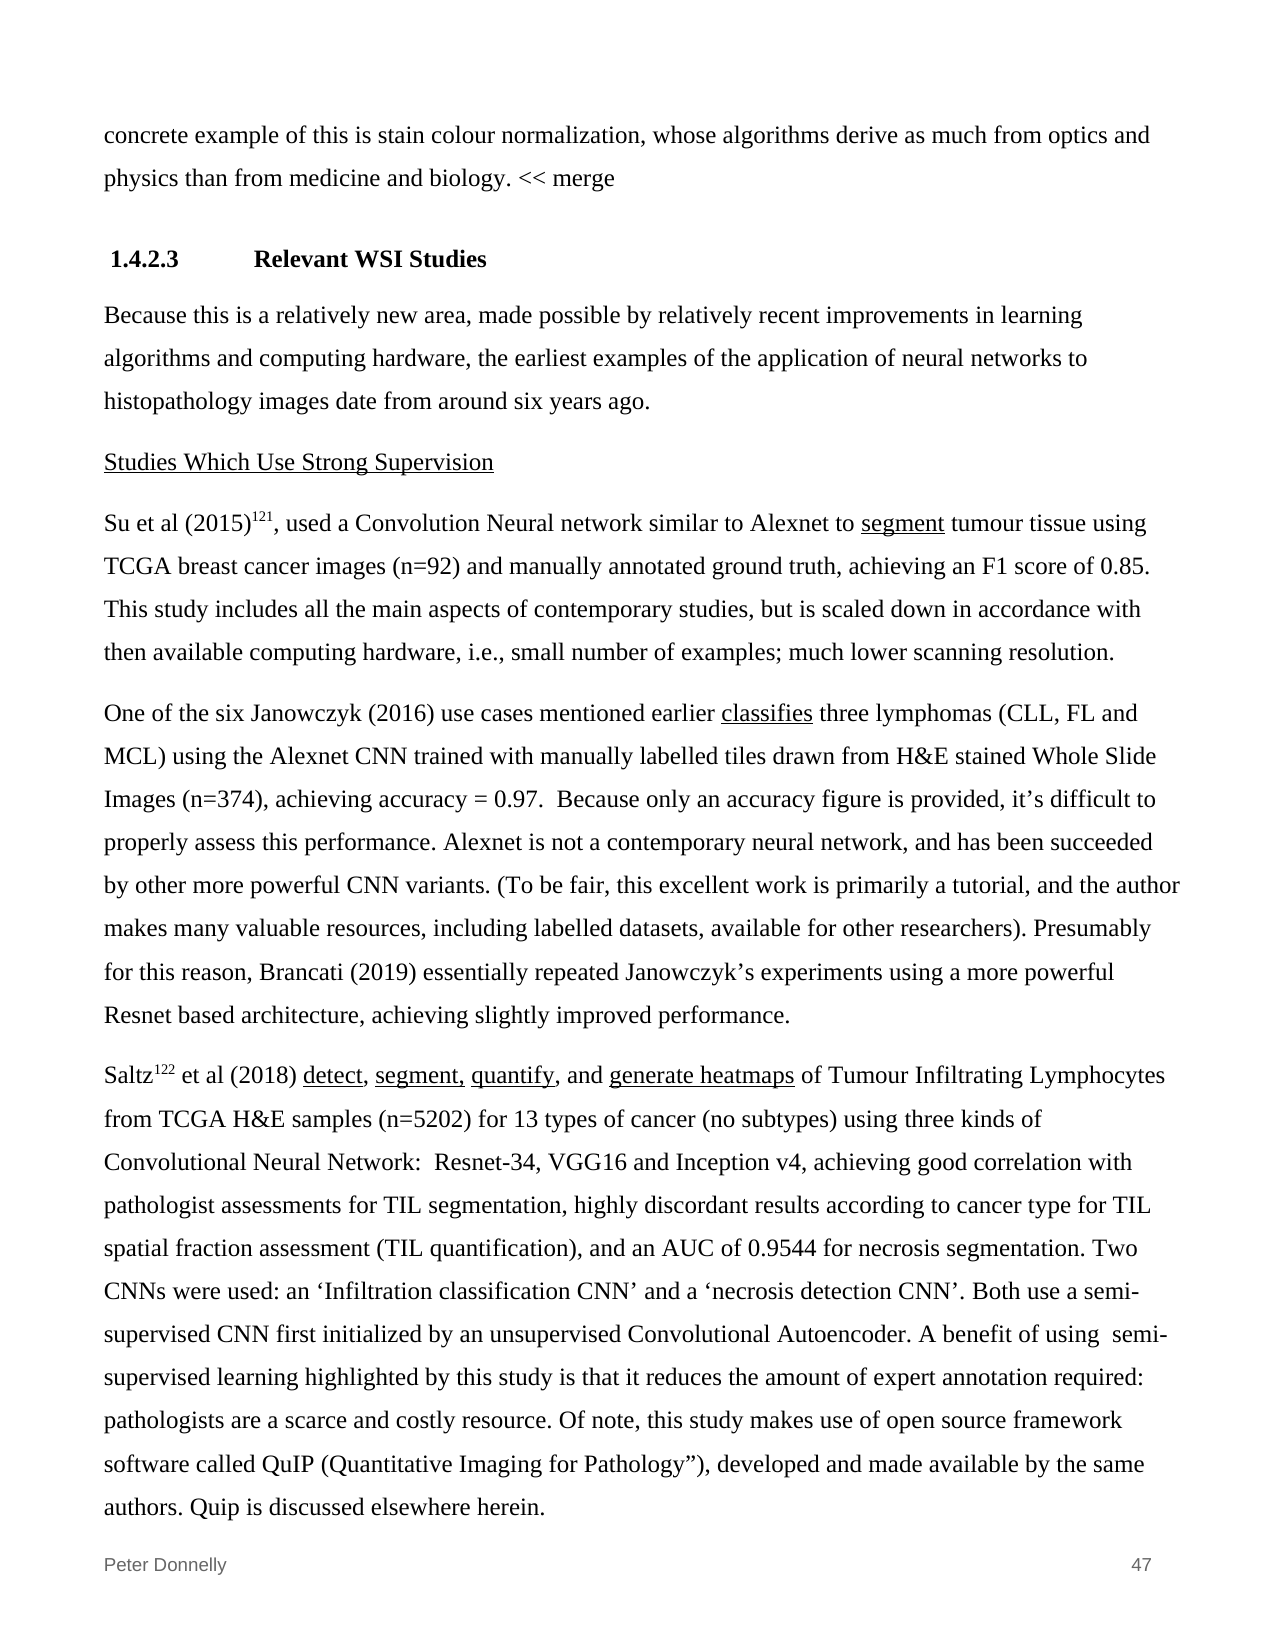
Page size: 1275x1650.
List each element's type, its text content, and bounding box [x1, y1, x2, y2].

text concrete example of this is stain colour normalization, whose algorithms derive as much from optics and physics than from medicine and biology. << merge [103, 120, 1181, 192]
subtitle Relevant WSI Studies [103, 244, 1181, 273]
text Su et al (2015), used a Convolution Neural network similar to Alexnet to segment tumour tissue using TCGA breast cancer images (n=92) and manually annotated ground truth, achieving an F1 score of 0.85. This study includes all the main aspects of contemporary studies, but is scaled down in accordance with then available computing hardware, i.e., small number of examples; much lower scanning resolution. [103, 508, 1181, 666]
text One of the six Janowczyk (2016) use cases mentioned earlier classifies three lymphomas (CLL, FL and MCL) using the Alexnet CNN trained with manually labelled tiles drawn from H&E stained Whole Slide Images (n=374), achieving accuracy = 0.97. Because only an accuracy figure is provided, it’s difficult to properly assess this performance. Alexnet is not a contemporary neural network, and has been succeeded by other more powerful CNN variants. (To be fair, this excellent work is primarily a tutorial, and the author makes many valuable resources, including labelled datasets, available for other researchers). Presumably for this reason, Brancati (2019) essentially repeated Janowczyk’s experiments using a more powerful Resnet based architecture, achieving slightly improved performance. [103, 698, 1181, 1028]
text Because this is a relatively new area, made possible by relatively recent improvements in learning algorithms and computing hardware, the earliest examples of the application of neural networks to histopathology images date from around six years ago. [103, 300, 1181, 415]
text Studies Which Use Strong Supervision [103, 447, 1181, 476]
text Saltz et al (2018) detect, segment, quantify, and generate heatmaps of Tumour Infiltrating Lymphocytes from TCGA H&E samples (n=5202) for 13 types of cancer (no subtypes) using three kinds of Convolutional Neural Network: Resnet-34, VGG16 and Inception v4, achieving good correlation with pathologist assessments for TIL segmentation, highly discordant results according to cancer type for TIL spatial fraction assessment (TIL quantification), and an AUC of 0.9544 for necrosis segmentation. Two CNNs were used: an ‘Infiltration classification CNN’ and a ‘necrosis detection CNN’. Both use a semi-supervised CNN first initialized by an unsupervised Convolutional Autoencoder. A benefit of using semi-supervised learning highlighted by this study is that it reduces the amount of expert annotation required: pathologists are a scarce and costly resource. Of note, this study makes use of open source framework software called QuIP (Quantitative Imaging for Pathology”), developed and made available by the same authors. Quip is discussed elsewhere herein. [103, 1061, 1181, 1521]
